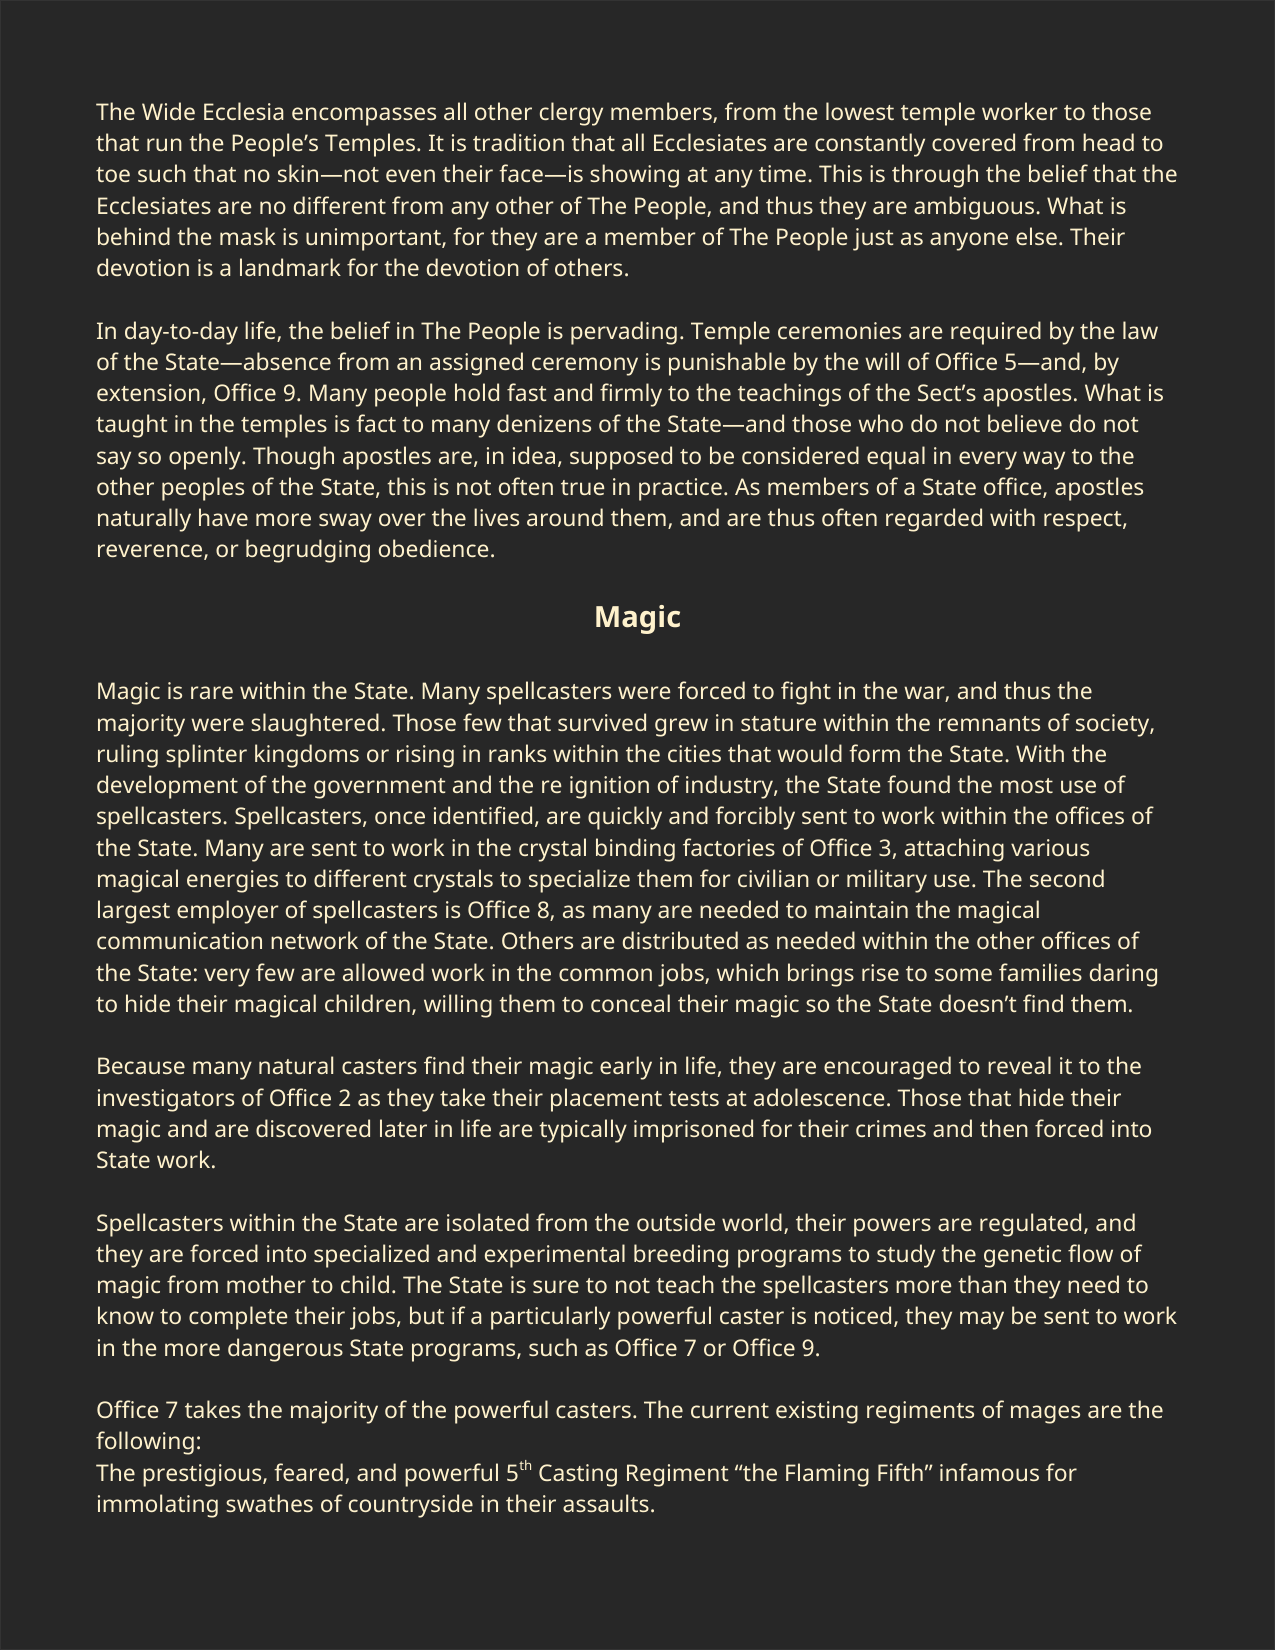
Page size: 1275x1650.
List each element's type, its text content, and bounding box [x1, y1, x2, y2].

text The Wide Ecclesia encompasses all other clergy members, from the lowest temple worker to those that run the People’s Temples. It is tradition that all Ecclesiates are constantly covered from head to toe such that no skin—not even their face—is showing at any time. This is through the belief that the Ecclesiates are no different from any other of The People, and thus they are ambiguous. What is behind the mask is unimportant, for they are a member of The People just as anyone else. Their devotion is a landmark for the devotion of others. [96, 96, 1179, 283]
text Magic is rare within the State. Many spellcasters were forced to fight in the war, and thus the majority were slaughtered. Those few that survived grew in stature within the remnants of society, ruling splinter kingdoms or rising in ranks within the cities that would form the State. With the development of the government and the re ignition of industry, the State found the most use of spellcasters. Spellcasters, once identified, are quickly and forcibly sent to work within the offices of the State. Many are sent to work in the crystal binding factories of Office 3, attaching various magical energies to different crystals to specialize them for civilian or military use. The second largest employer of spellcasters is Office 8, as many are needed to maintain the magical communication network of the State. Others are distributed as needed within the other offices of the State: very few are allowed work in the common jobs, which brings rise to some families daring to hide their magical children, willing them to conceal their magic so the State doesn’t find them. [96, 675, 1179, 1019]
text Because many natural casters find their magic early in life, they are encouraged to reveal it to the investigators of Office 2 as they take their placement tests at adolescence. Those that hide their magic and are discovered later in life are typically imprisoned for their crimes and then forced into State work. [96, 1050, 1179, 1175]
text Magic [96, 596, 1179, 636]
text The prestigious, feared, and powerful 5th Casting Regiment “the Flaming Fifth” infamous for immolating swathes of countryside in their assaults. [96, 1456, 1179, 1519]
text Office 7 takes the majority of the powerful casters. The current existing regiments of mages are the following: [96, 1394, 1179, 1456]
text Spellcasters within the State are isolated from the outside world, their powers are regulated, and they are forced into specialized and experimental breeding programs to study the genetic flow of magic from mother to child. The State is sure to not teach the spellcasters more than they need to know to complete their jobs, but if a particularly powerful caster is noticed, they may be sent to work in the more dangerous State programs, such as Office 7 or Office 9. [96, 1206, 1179, 1363]
text In day-to-day life, the belief in The People is pervading. Temple ceremonies are required by the law of the State—absence from an assigned ceremony is punishable by the will of Office 5—and, by extension, Office 9. Many people hold fast and firmly to the teachings of the Sect’s apostles. What is taught in the temples is fact to many denizens of the State—and those who do not believe do not say so openly. Though apostles are, in idea, supposed to be considered equal in every way to the other peoples of the State, this is not often true in practice. As members of a State office, apostles naturally have more sway over the lives around them, and are thus often regarded with respect, reverence, or begrudging obedience. [96, 314, 1179, 564]
